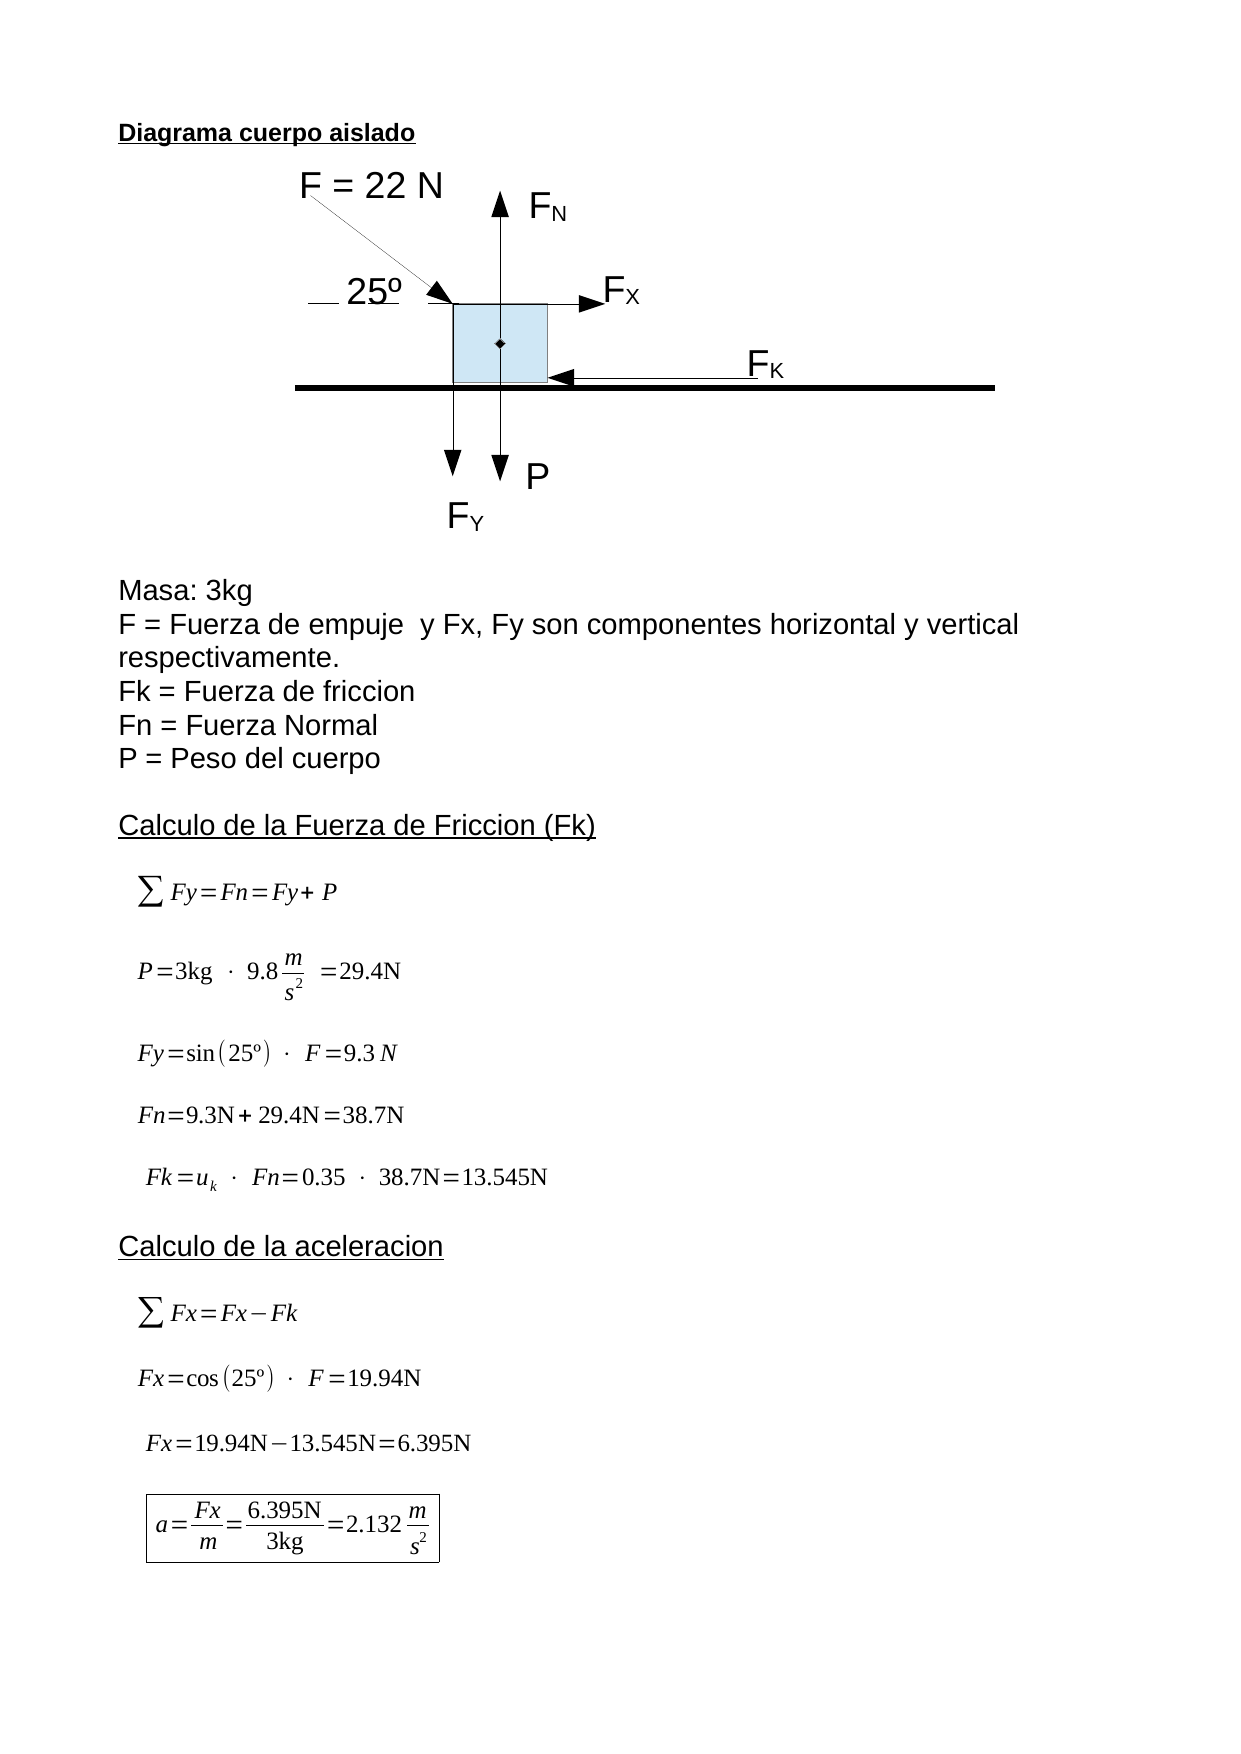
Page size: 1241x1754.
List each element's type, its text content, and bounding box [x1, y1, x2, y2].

text Diagrama cuerpo aislado [118, 118, 1122, 147]
text Calculo de la aceleracion [118, 1229, 1122, 1263]
text Fn = Fuerza Normal [118, 707, 1122, 741]
text Fk = Fuerza de friccion [118, 674, 1122, 707]
text Masa: 3kg [118, 573, 1122, 607]
text P = Peso del cuerpo [118, 741, 1122, 774]
text F = Fuerza de empuje y Fx, Fy son componentes horizontal y vertical respectivamente. [118, 607, 1122, 674]
text Calculo de la Fuerza de Friccion (Fk) [118, 808, 1122, 842]
